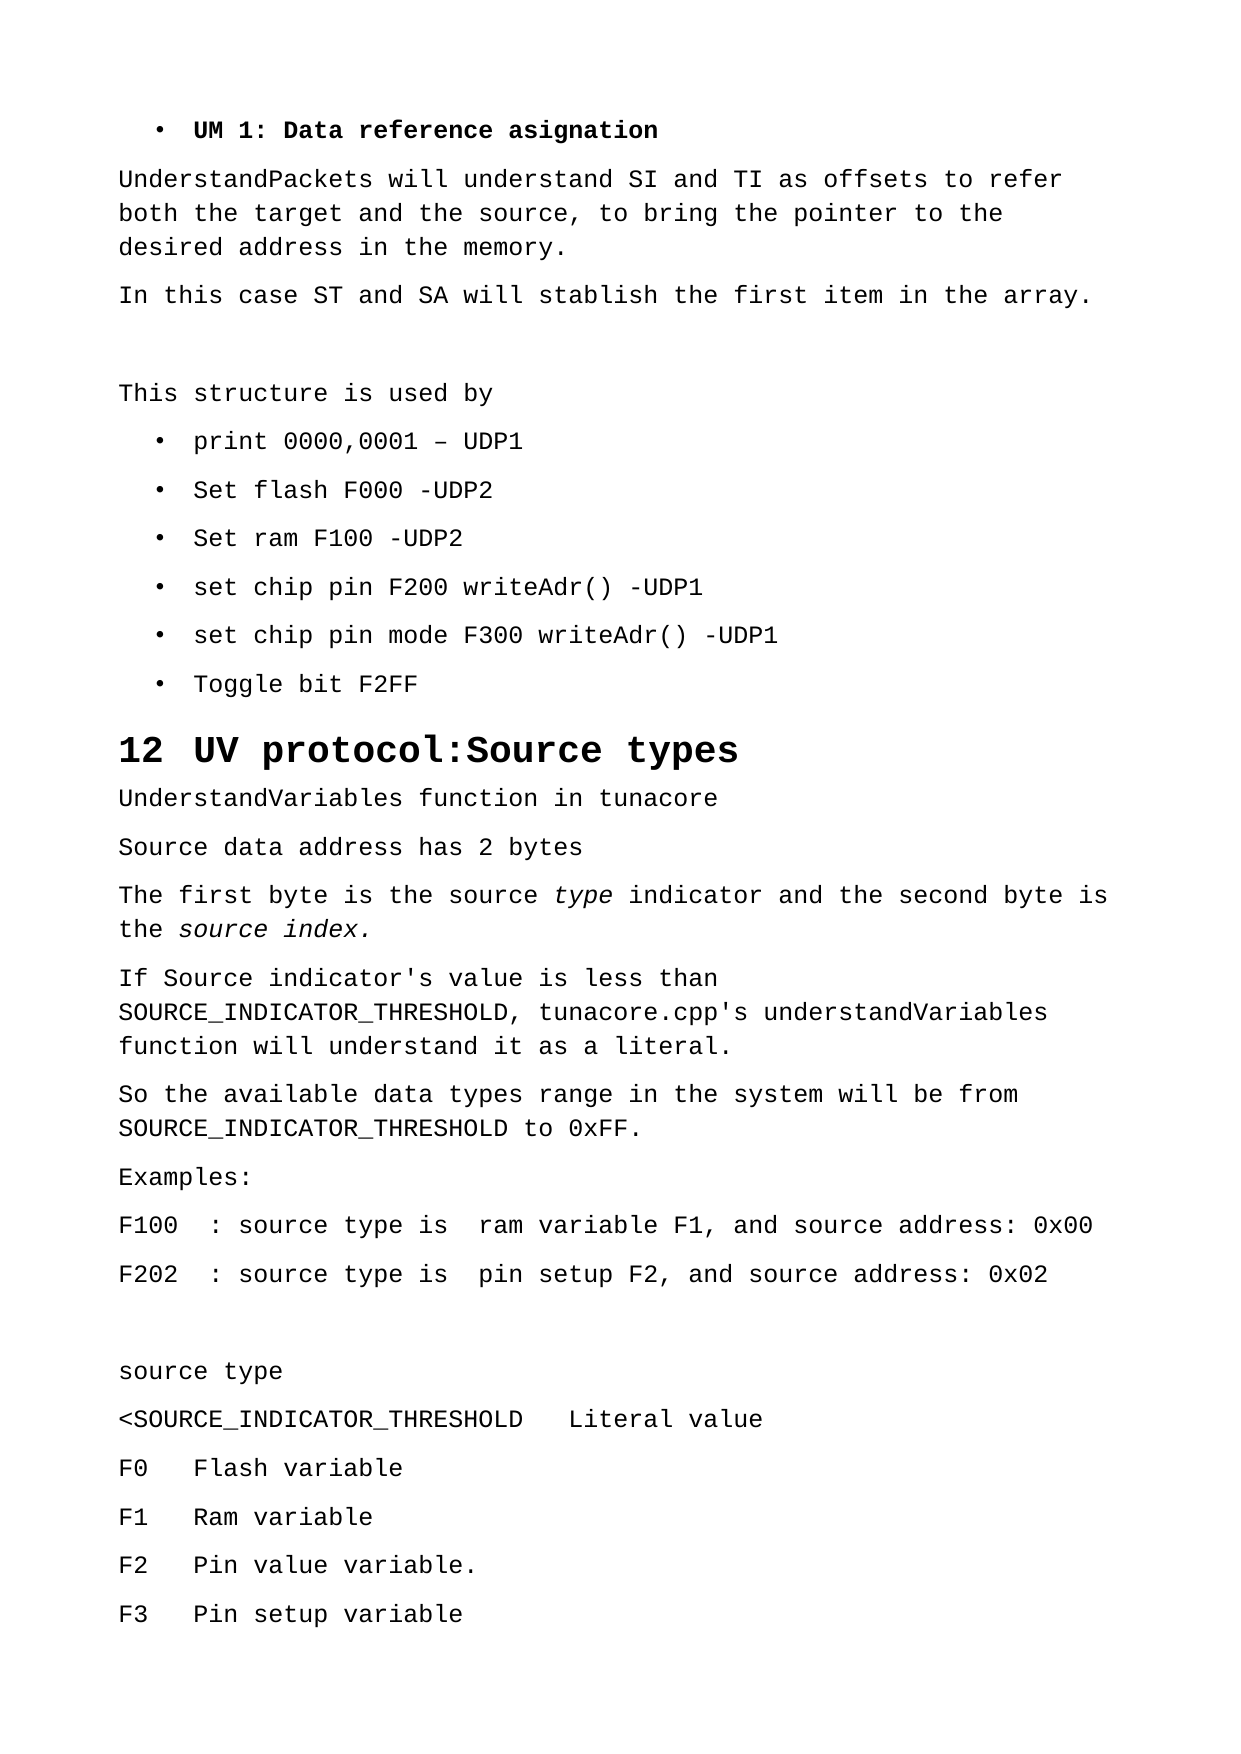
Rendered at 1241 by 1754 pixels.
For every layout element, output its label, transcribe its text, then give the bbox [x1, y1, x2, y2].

list Set ram F100 -UDP2 [156, 526, 1122, 554]
text In this case ST and SA will stablish the first item in the array. [118, 283, 1122, 311]
text <SOURCE_INDICATOR_THRESHOLD Literal value [118, 1407, 1122, 1435]
list set chip pin F200 writeAdr() -UDP1 [156, 574, 1122, 603]
text If Source indicator's value is less than SOURCE_INDICATOR_THRESHOLD, tunacore.cpp's understandVariables function will understand it as a literal. [118, 965, 1122, 1062]
text F202 : source type is pin setup F2, and source address: 0x02 [118, 1261, 1122, 1290]
text UnderstandVariables function in tunacore [118, 786, 1122, 814]
list Set flash F000 -UDP2 [156, 477, 1122, 506]
text F1 Ram variable [118, 1504, 1122, 1532]
text So the available data types range in the system will be from SOURCE_INDICATOR_THRESHOLD to 0xFF. [118, 1082, 1122, 1144]
text The first byte is the source type indicator and the second byte is the source index. [118, 883, 1122, 945]
text F100 : source type is ram variable F1, and source address: 0x00 [118, 1213, 1122, 1241]
text F3 Pin setup variable [118, 1601, 1122, 1629]
text source type [118, 1358, 1122, 1387]
list UM 1: Data reference asignation [156, 118, 1122, 146]
subtitle UV protocol:Source types [118, 730, 1122, 773]
text Examples: [118, 1164, 1122, 1193]
text Source data address has 2 bytes [118, 834, 1122, 863]
list Toggle bit F2FF [156, 671, 1122, 700]
text F2 Pin value variable. [118, 1553, 1122, 1581]
list print 0000,0001 – UDP1 [156, 429, 1122, 457]
text F0 Flash variable [118, 1456, 1122, 1484]
list set chip pin mode F300 writeAdr() -UDP1 [156, 623, 1122, 651]
text UnderstandPackets will understand SI and TI as offsets to refer both the target and the source, to bring the pointer to the desired address in the memory. [118, 167, 1122, 263]
text This structure is used by [118, 380, 1122, 408]
